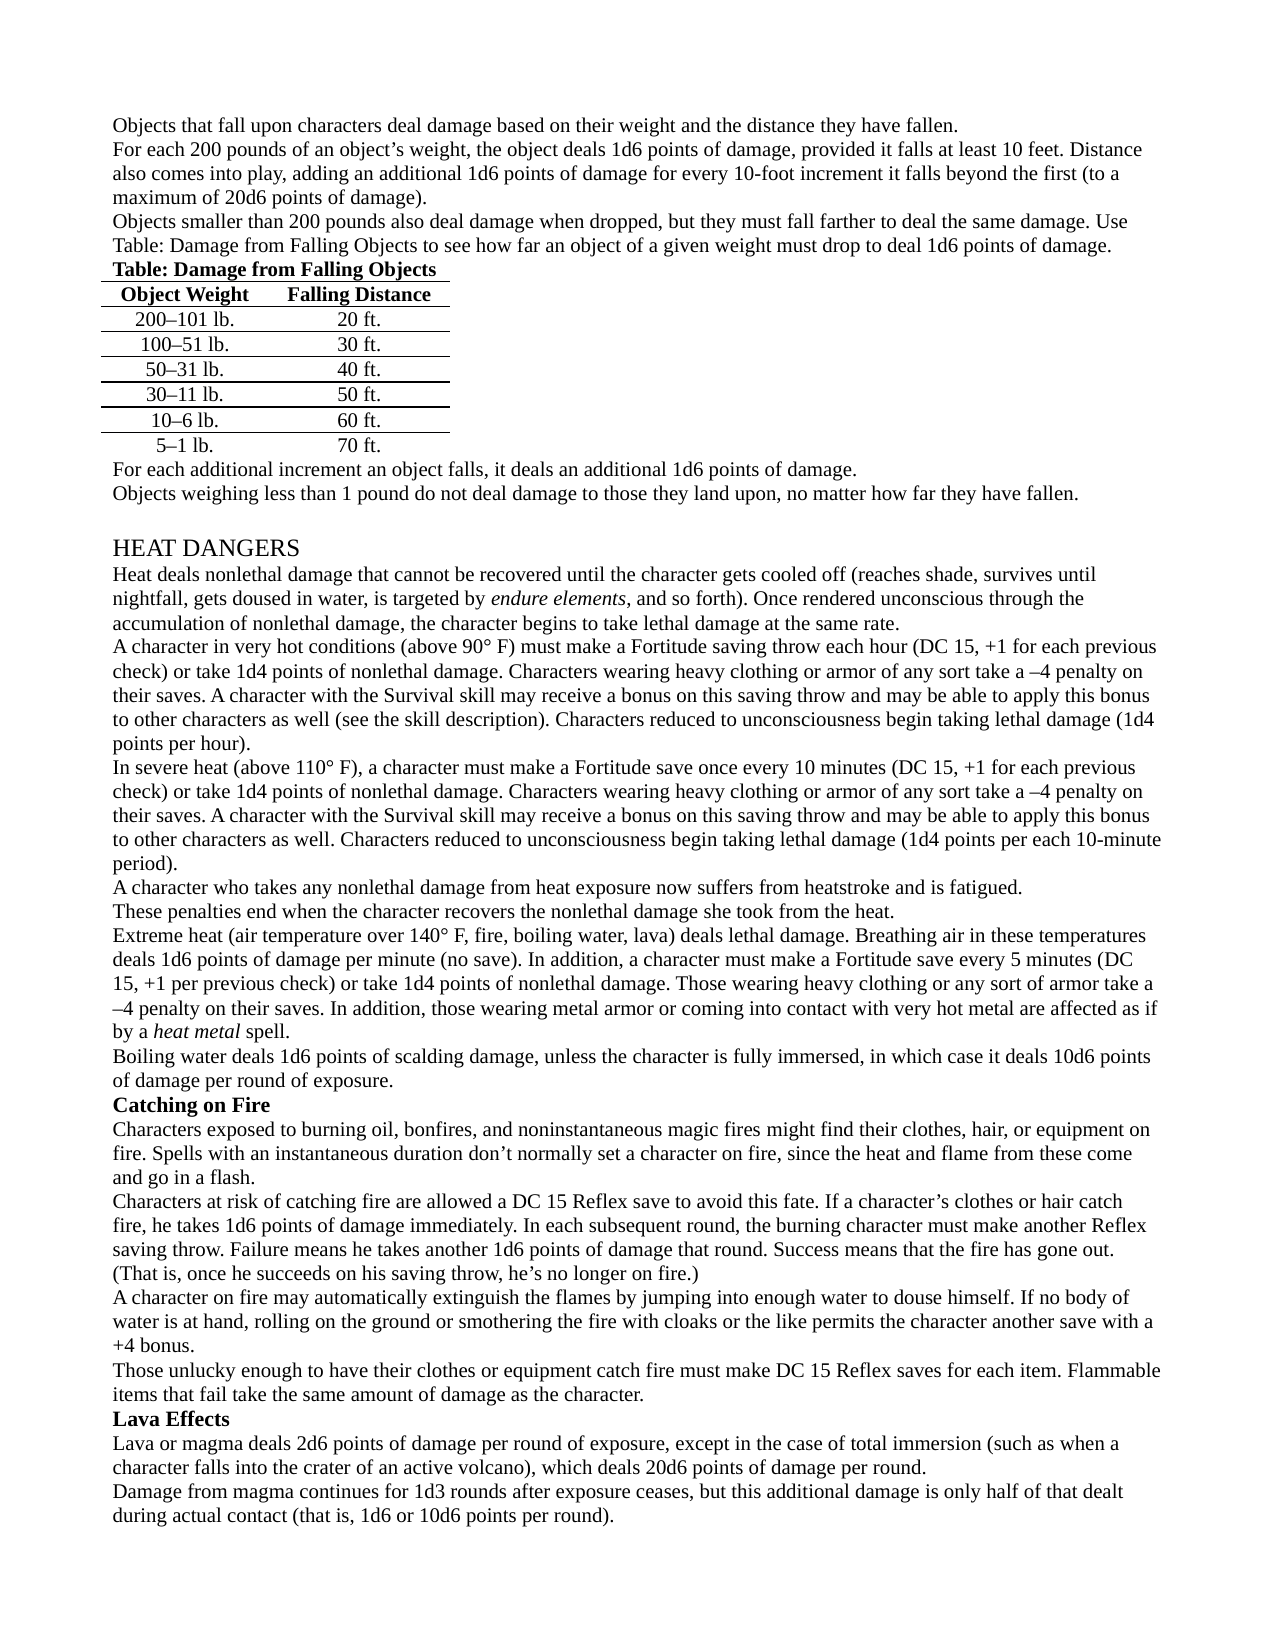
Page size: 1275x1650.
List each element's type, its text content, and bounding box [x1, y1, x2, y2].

table_cell 20 ft. [268, 307, 450, 331]
text Those unlucky enough to have their clothes or equipment catch fire must make DC 15 Reflex saves for each item. Flammable items that fail take the same amount of damage as the character. [112, 1357, 1162, 1406]
text Characters exposed to burning oil, bonfires, and noninstantaneous magic fires might find their clothes, hair, or equipment on fire. Spells with an instantaneous duration don’t normally set a character on fire, since the heat and flame from these come and go in a flash. [112, 1117, 1162, 1189]
text Lava or magma deals 2d6 points of damage per round of exposure, except in the case of total immersion (such as when a character falls into the crater of an active volcano), which deals 20d6 points of damage per round. [112, 1431, 1162, 1479]
table_header Table: Damage from Falling Objects [101, 257, 450, 281]
subtitle Catching on Fire [112, 1092, 1162, 1117]
text A character in very hot conditions (above 90° F) must make a Fortitude saving throw each hour (DC 15, +1 for each previous check) or take 1d4 points of nonlethal damage. Characters wearing heavy clothing or armor of any sort take a –4 penalty on their saves. A character with the Survival skill may receive a bonus on this saving throw and may be able to apply this bonus to other characters as well (see the skill description). Characters reduced to unconsciousness begin taking lethal damage (1d4 points per hour). [112, 634, 1162, 755]
text Boiling water deals 1d6 points of scalding damage, unless the character is fully immersed, in which case it deals 10d6 points of damage per round of exposure. [112, 1043, 1162, 1092]
text Objects smaller than 200 pounds also deal damage when dropped, but they must fall farther to deal the same damage. Use Table: Damage from Falling Objects to see how far an object of a given weight must drop to deal 1d6 points of damage. [112, 209, 1162, 257]
table_cell Object Weight [101, 282, 268, 306]
text HEAT DANGERS [112, 533, 1162, 562]
text A character on fire may automatically extinguish the flames by jumping into enough water to douse himself. If no body of water is at hand, rolling on the ground or smothering the fire with cloaks or the like permits the character another save with a +4 bonus. [112, 1285, 1162, 1357]
table_cell 100–51 lb. [101, 332, 268, 356]
table_cell 30–11 lb. [101, 383, 268, 406]
text A character who takes any nonlethal damage from heat exposure now suffers from heatstroke and is fatigued. [112, 875, 1162, 899]
text In severe heat (above 110° F), a character must make a Fortitude save once every 10 minutes (DC 15, +1 for each previous check) or take 1d4 points of nonlethal damage. Characters wearing heavy clothing or armor of any sort take a –4 penalty on their saves. A character with the Survival skill may receive a bonus on this saving throw and may be able to apply this bonus to other characters as well. Characters reduced to unconsciousness begin taking lethal damage (1d4 points per each 10-minute period). [112, 755, 1162, 875]
text Extreme heat (air temperature over 140° F, fire, boiling water, lava) deals lethal damage. Breathing air in these temperatures deals 1d6 points of damage per minute (no save). In addition, a character must make a Fortitude save every 5 minutes (DC 15, +1 per previous check) or take 1d4 points of nonlethal damage. Those wearing heavy clothing or any sort of armor take a –4 penalty on their saves. In addition, those wearing metal armor or coming into contact with very hot metal are affected as if by a heat metal spell. [112, 923, 1162, 1043]
table_cell 40 ft. [268, 357, 450, 381]
table_cell Falling Distance [268, 282, 450, 306]
text Objects weighing less than 1 pound do not deal damage to those they land upon, no matter how far they have fallen. [112, 481, 1162, 505]
text For each 200 pounds of an object’s weight, the object deals 1d6 points of damage, provided it falls at least 10 feet. Distance also comes into play, adding an additional 1d6 points of damage for every 10-foot increment it falls beyond the first (to a maximum of 20d6 points of damage). [112, 137, 1162, 209]
table_cell 5–1 lb. [101, 433, 268, 457]
table_cell 50 ft. [268, 383, 450, 406]
table_cell 50–31 lb. [101, 357, 268, 381]
text Damage from magma continues for 1d3 rounds after exposure ceases, but this additional damage is only half of that dealt during actual contact (that is, 1d6 or 10d6 points per round). [112, 1479, 1162, 1527]
subtitle Lava Effects [112, 1406, 1162, 1431]
text Characters at risk of catching fire are allowed a DC 15 Reflex save to avoid this fate. If a character’s clothes or hair catch fire, he takes 1d6 points of damage immediately. In each subsequent round, the burning character must make another Reflex saving throw. Failure means he takes another 1d6 points of damage that round. Success means that the fire has gone out. (That is, once he succeeds on his saving throw, he’s no longer on fire.) [112, 1189, 1162, 1285]
table_cell 30 ft. [268, 332, 450, 356]
text Objects that fall upon characters deal damage based on their weight and the distance they have fallen. [112, 112, 1162, 137]
text For each additional increment an object falls, it deals an additional 1d6 points of damage. [112, 457, 1162, 481]
table_cell 200–101 lb. [101, 307, 268, 331]
text Heat deals nonlethal damage that cannot be recovered until the character gets cooled off (reaches shade, survives until nightfall, gets doused in water, is targeted by endure elements, and so forth). Once rendered unconscious through the accumulation of nonlethal damage, the character begins to take lethal damage at the same rate. [112, 562, 1162, 634]
table_cell 60 ft. [268, 408, 450, 432]
table_cell 10–6 lb. [101, 408, 268, 432]
table_cell 70 ft. [268, 433, 450, 457]
text These penalties end when the character recovers the nonlethal damage she took from the heat. [112, 899, 1162, 923]
